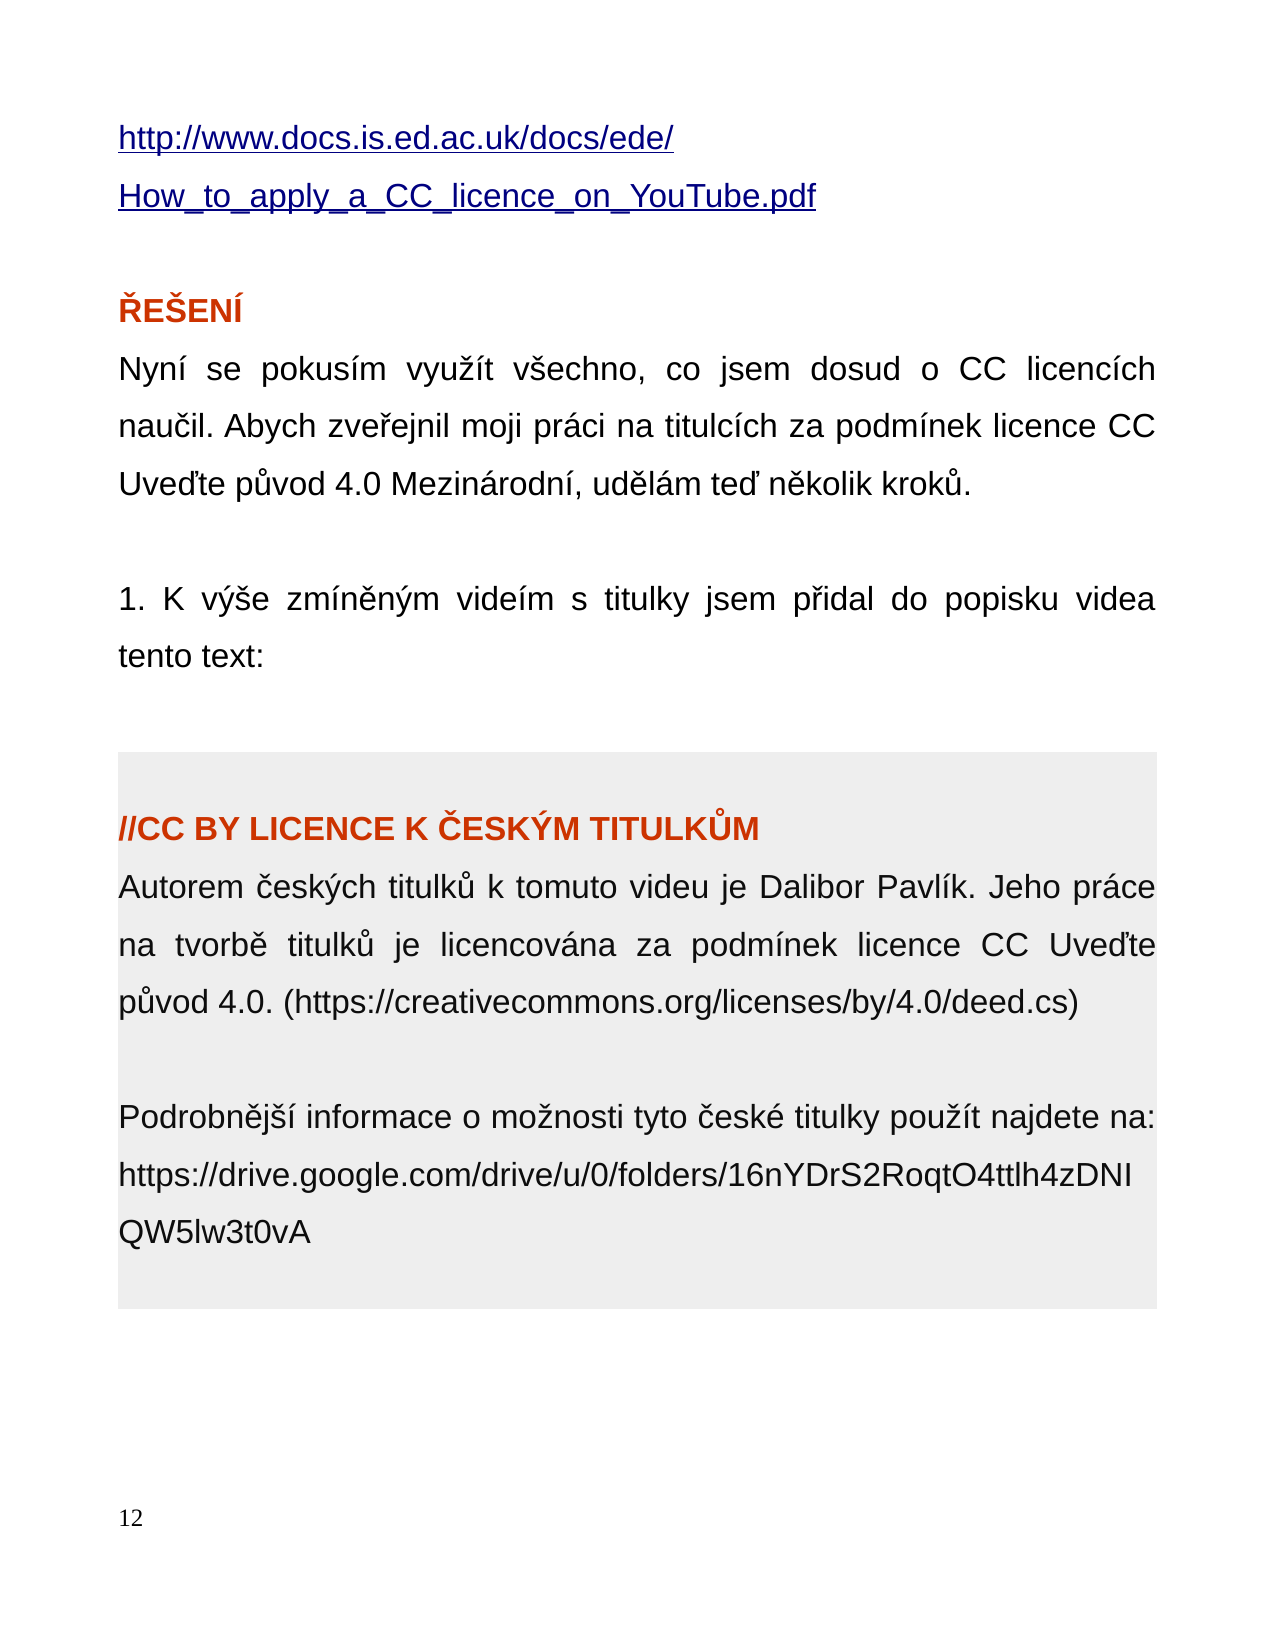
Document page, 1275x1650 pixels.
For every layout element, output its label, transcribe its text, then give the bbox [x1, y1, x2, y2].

text Nyní se pokusím využít všechno, co jsem dosud o CC licencích naučil. Abych zveřejnil moji práci na titulcích za podmínek licence CC Uveďte původ 4.0 Mezinárodní, udělám teď několik kroků. [118, 348, 1157, 502]
text //CC BY LICENCE K ČESKÝM TITULKŮM [118, 809, 1157, 848]
text Podrobnější informace o možnosti tyto české titulky použít najdete na: https://drive.google.com/drive/u/0/folders/16nYDrS2RoqtO4ttlh4zDNIQW5lw3t0vA [118, 1097, 1157, 1251]
text ŘEŠENÍ [118, 291, 1157, 329]
text Autorem českých titulků k tomuto videu je Dalibor Pavlík. Jeho práce na tvorbě titulků je licencována za podmínek licence CC Uveďte původ 4.0. (https://creativecommons.org/licenses/by/4.0/deed.cs) [118, 867, 1157, 1021]
text http://www.docs.is.ed.ac.uk/docs/ede/How_to_apply_a_CC_licence_on_YouTube.pdf [118, 118, 1157, 214]
text 1. K výše zmíněným videím s titulky jsem přidal do popisku videa tento text: [118, 579, 1157, 675]
